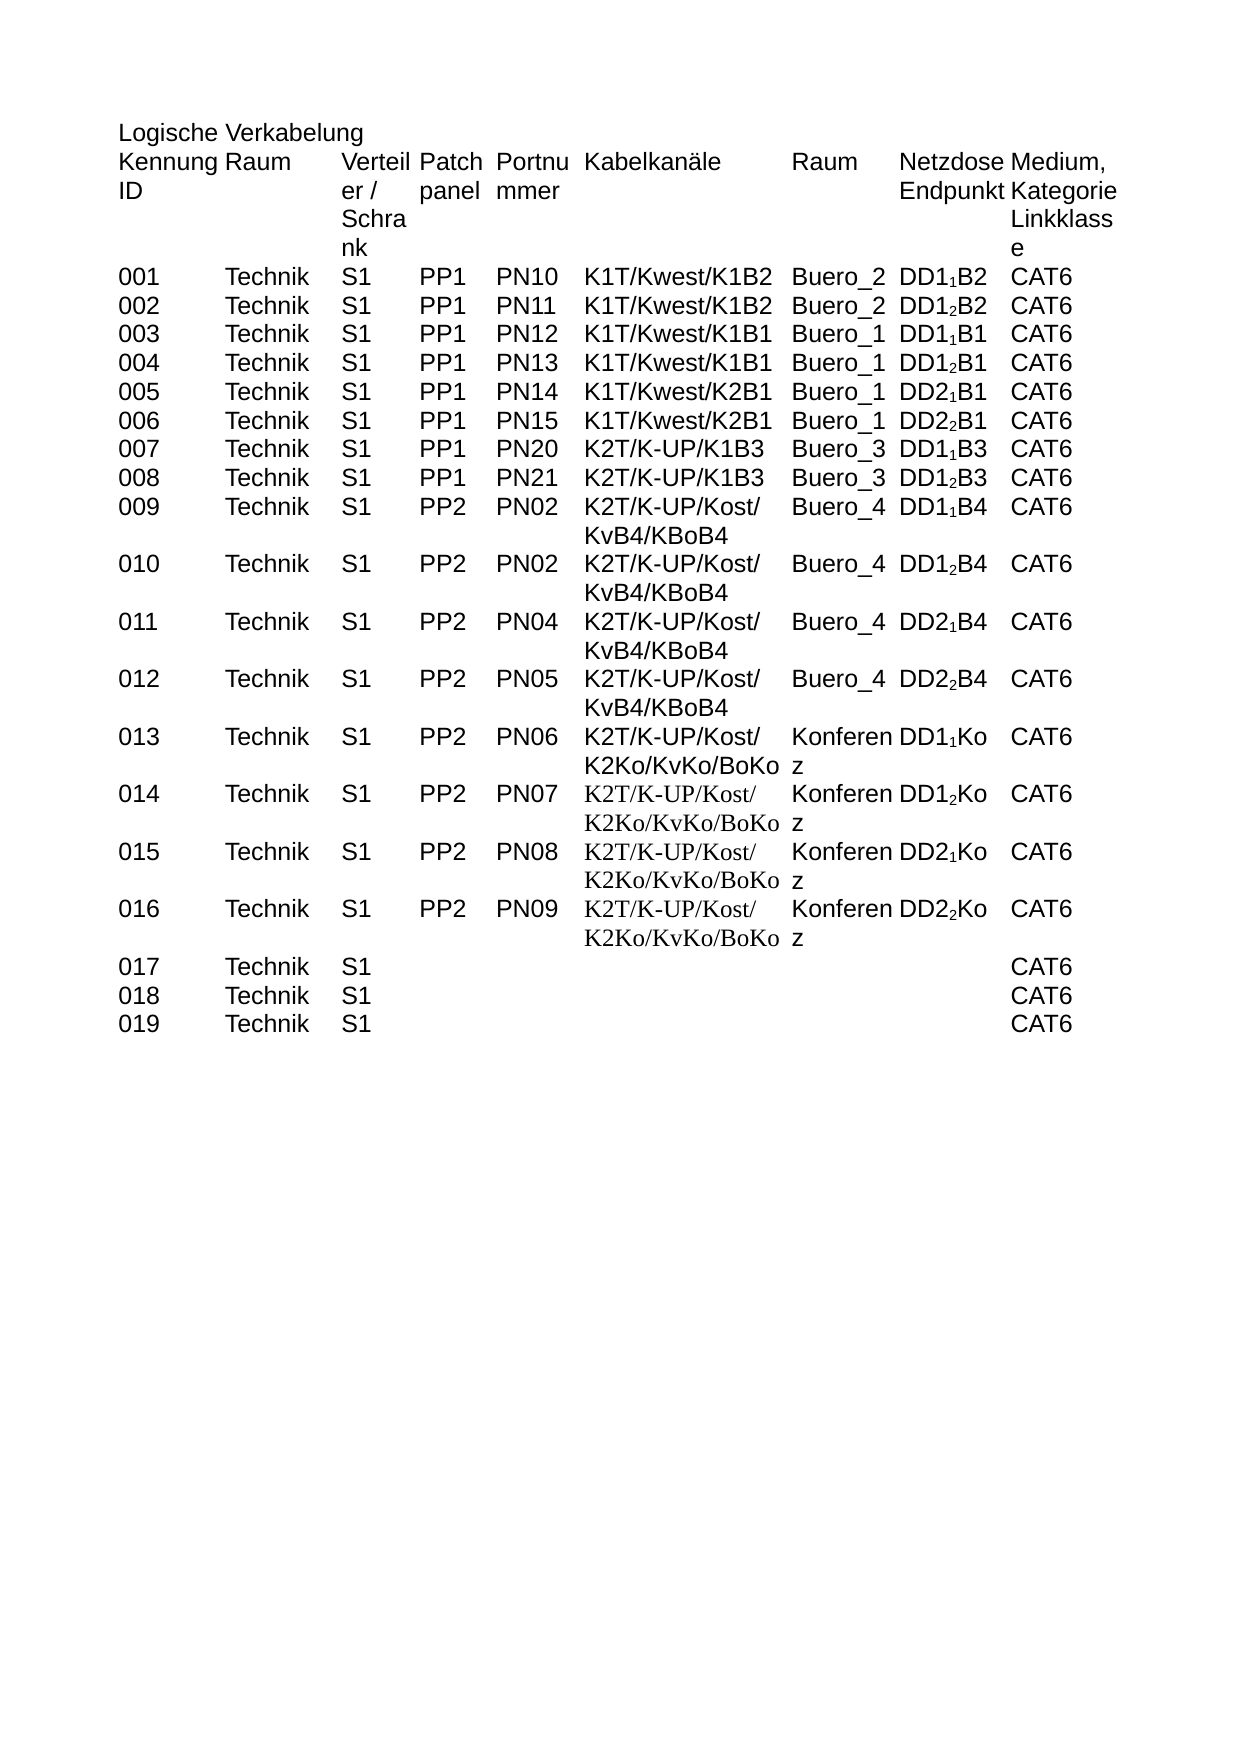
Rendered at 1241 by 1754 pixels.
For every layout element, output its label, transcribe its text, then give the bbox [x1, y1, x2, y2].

table_header Kennung ID [118, 147, 224, 262]
table_cell K2T/K-UP/Kost/K2Ko/KvKo/BoKo [584, 894, 791, 952]
table_cell Technik [225, 894, 341, 952]
table_header Patchpanel [419, 147, 496, 262]
table_cell Konferenz [791, 837, 899, 894]
table_cell 010 [118, 549, 224, 607]
table_cell S1 [341, 722, 419, 779]
table_cell 019 [118, 1009, 224, 1038]
table_cell S1 [341, 779, 419, 837]
table_cell Buero_3 [791, 463, 899, 492]
table_cell DD22B1 [899, 406, 1010, 434]
table_cell DD21B4 [899, 607, 1010, 664]
table_cell [419, 981, 496, 1009]
table_cell [419, 952, 496, 981]
table_cell S1 [341, 894, 419, 952]
table_cell PP2 [419, 894, 496, 952]
table_cell CAT6 [1010, 779, 1122, 837]
table_cell Technik [225, 952, 341, 981]
table_cell [899, 1009, 1010, 1038]
table_cell DD12B1 [899, 348, 1010, 377]
table_cell DD12B3 [899, 463, 1010, 492]
table_cell Buero_1 [791, 348, 899, 377]
table_cell S1 [341, 664, 419, 722]
table_cell DD21Ko [899, 837, 1010, 894]
table_cell Technik [225, 262, 341, 291]
table_cell K2T/K-UP/Kost/K2Ko/KvKo/BoKo [584, 837, 791, 894]
table_cell 018 [118, 981, 224, 1009]
table_cell K2T/K-UP/Kost/K2Ko/KvKo/BoKo [584, 779, 791, 837]
table_cell S1 [341, 463, 419, 492]
table_cell CAT6 [1010, 549, 1122, 607]
table_cell S1 [341, 981, 419, 1009]
table_cell K2T/K-UP/K1B3 [584, 463, 791, 492]
table_cell PP1 [419, 319, 496, 348]
table_cell S1 [341, 319, 419, 348]
table_cell PN02 [496, 549, 584, 607]
table_cell K1T/Kwest/K2B1 [584, 377, 791, 406]
table_cell 006 [118, 406, 224, 434]
table_cell Technik [225, 434, 341, 463]
table_cell DD12B4 [899, 549, 1010, 607]
table_cell CAT6 [1010, 406, 1122, 434]
table_cell Technik [225, 722, 341, 779]
table_cell K1T/Kwest/K1B1 [584, 319, 791, 348]
table_cell PP2 [419, 607, 496, 664]
table_cell 013 [118, 722, 224, 779]
table_cell S1 [341, 1009, 419, 1038]
table_cell DD21B1 [899, 377, 1010, 406]
table_cell PP1 [419, 291, 496, 319]
table_cell 011 [118, 607, 224, 664]
table_cell Technik [225, 607, 341, 664]
table_cell S1 [341, 837, 419, 894]
table_cell CAT6 [1010, 262, 1122, 291]
table_cell [496, 981, 584, 1009]
table_cell S1 [341, 952, 419, 981]
table_cell K1T/Kwest/K1B2 [584, 291, 791, 319]
table_cell Technik [225, 549, 341, 607]
table_cell Buero_4 [791, 607, 899, 664]
table_cell Buero_2 [791, 291, 899, 319]
table_cell PN14 [496, 377, 584, 406]
table_cell PN07 [496, 779, 584, 837]
table_cell 015 [118, 837, 224, 894]
table_cell PN15 [496, 406, 584, 434]
table_header Verteiler / Schrank [341, 147, 419, 262]
table_cell CAT6 [1010, 348, 1122, 377]
table_cell Buero_1 [791, 377, 899, 406]
table_cell PP2 [419, 722, 496, 779]
table_cell Technik [225, 981, 341, 1009]
table_cell Buero_2 [791, 262, 899, 291]
table_cell Buero_3 [791, 434, 899, 463]
table_cell PP1 [419, 406, 496, 434]
table_cell S1 [341, 549, 419, 607]
table_cell K1T/Kwest/K2B1 [584, 406, 791, 434]
table_header Raum [225, 147, 341, 262]
table_cell Technik [225, 664, 341, 722]
table_cell PP1 [419, 348, 496, 377]
table_cell PN04 [496, 607, 584, 664]
table_cell Technik [225, 463, 341, 492]
table_header Raum [791, 147, 899, 262]
table_cell DD11B4 [899, 492, 1010, 549]
table_cell K2T/K-UP/Kost/KvB4/KBoB4 [584, 492, 791, 549]
table_cell [419, 1009, 496, 1038]
table_cell PN10 [496, 262, 584, 291]
table_cell Technik [225, 348, 341, 377]
table_cell [584, 952, 791, 981]
table_header Portnummer [496, 147, 584, 262]
table_cell S1 [341, 434, 419, 463]
table_cell 007 [118, 434, 224, 463]
text Logische Verkabelung [118, 118, 1122, 147]
table_cell S1 [341, 291, 419, 319]
table_cell DD12B2 [899, 291, 1010, 319]
table_cell Technik [225, 1009, 341, 1038]
table_cell PN13 [496, 348, 584, 377]
table_cell [791, 981, 899, 1009]
table_header Netzdose Endpunkt [899, 147, 1010, 262]
table_cell CAT6 [1010, 434, 1122, 463]
table_cell CAT6 [1010, 319, 1122, 348]
table_cell Technik [225, 377, 341, 406]
table_cell Technik [225, 837, 341, 894]
table_cell K2T/K-UP/Kost/KvB4/KBoB4 [584, 607, 791, 664]
table_cell CAT6 [1010, 952, 1122, 981]
table_cell 005 [118, 377, 224, 406]
table_cell S1 [341, 348, 419, 377]
table_cell K2T/K-UP/Kost/KvB4/KBoB4 [584, 549, 791, 607]
table_cell S1 [341, 377, 419, 406]
table_cell CAT6 [1010, 894, 1122, 952]
table_cell DD22B4 [899, 664, 1010, 722]
table_cell PN12 [496, 319, 584, 348]
table_cell PP2 [419, 492, 496, 549]
table_cell 009 [118, 492, 224, 549]
table_cell [496, 1009, 584, 1038]
table_cell Buero_4 [791, 664, 899, 722]
table_cell Technik [225, 406, 341, 434]
table_cell PN05 [496, 664, 584, 722]
table_cell PN08 [496, 837, 584, 894]
table_cell PP1 [419, 377, 496, 406]
table_cell CAT6 [1010, 664, 1122, 722]
table_cell PN21 [496, 463, 584, 492]
table_cell CAT6 [1010, 492, 1122, 549]
table_cell DD11B3 [899, 434, 1010, 463]
table_cell 008 [118, 463, 224, 492]
table_cell DD22Ko [899, 894, 1010, 952]
table_cell K2T/K-UP/Kost/KvB4/KBoB4 [584, 664, 791, 722]
table_cell CAT6 [1010, 463, 1122, 492]
table_cell CAT6 [1010, 722, 1122, 779]
table_cell DD12Ko [899, 779, 1010, 837]
table_cell PP1 [419, 262, 496, 291]
table_cell CAT6 [1010, 837, 1122, 894]
table_cell 016 [118, 894, 224, 952]
table_cell K2T/K-UP/Kost/K2Ko/KvKo/BoKo [584, 722, 791, 779]
table_cell S1 [341, 262, 419, 291]
table_cell Buero_4 [791, 549, 899, 607]
table_cell [496, 952, 584, 981]
table_cell K1T/Kwest/K1B1 [584, 348, 791, 377]
table_cell PP1 [419, 463, 496, 492]
table_cell DD11B2 [899, 262, 1010, 291]
table_cell 002 [118, 291, 224, 319]
table_header Kabelkanäle [584, 147, 791, 262]
table_cell Buero_1 [791, 406, 899, 434]
table_cell 003 [118, 319, 224, 348]
table_cell 012 [118, 664, 224, 722]
table_cell CAT6 [1010, 377, 1122, 406]
table_cell 014 [118, 779, 224, 837]
table_cell K2T/K-UP/K1B3 [584, 434, 791, 463]
table_cell S1 [341, 406, 419, 434]
table_cell Buero_1 [791, 319, 899, 348]
table_cell Technik [225, 779, 341, 837]
table_cell PP2 [419, 664, 496, 722]
table_cell Technik [225, 291, 341, 319]
table_cell PN11 [496, 291, 584, 319]
table_cell 017 [118, 952, 224, 981]
table_cell Konferenz [791, 779, 899, 837]
table_cell PP1 [419, 434, 496, 463]
table_cell DD11Ko [899, 722, 1010, 779]
table_cell PP2 [419, 779, 496, 837]
table_cell PN09 [496, 894, 584, 952]
table_cell 004 [118, 348, 224, 377]
table_cell CAT6 [1010, 607, 1122, 664]
table_cell Buero_4 [791, 492, 899, 549]
table_cell Technik [225, 492, 341, 549]
table_cell Technik [225, 319, 341, 348]
table_cell CAT6 [1010, 981, 1122, 1009]
table_cell PN06 [496, 722, 584, 779]
table_cell PP2 [419, 837, 496, 894]
table_cell PN02 [496, 492, 584, 549]
table_cell [791, 952, 899, 981]
table_cell [791, 1009, 899, 1038]
table_cell [584, 981, 791, 1009]
table_cell CAT6 [1010, 1009, 1122, 1038]
table_cell [584, 1009, 791, 1038]
table_cell S1 [341, 492, 419, 549]
table_cell DD11B1 [899, 319, 1010, 348]
table_cell [899, 981, 1010, 1009]
table_cell K1T/Kwest/K1B2 [584, 262, 791, 291]
table_cell [899, 952, 1010, 981]
table_cell PP2 [419, 549, 496, 607]
table_header Medium, Kategorie Linkklasse [1010, 147, 1122, 262]
table_cell Konferenz [791, 722, 899, 779]
table_cell CAT6 [1010, 291, 1122, 319]
table_cell Konferenz [791, 894, 899, 952]
table_cell 001 [118, 262, 224, 291]
table_cell PN20 [496, 434, 584, 463]
table_cell S1 [341, 607, 419, 664]
